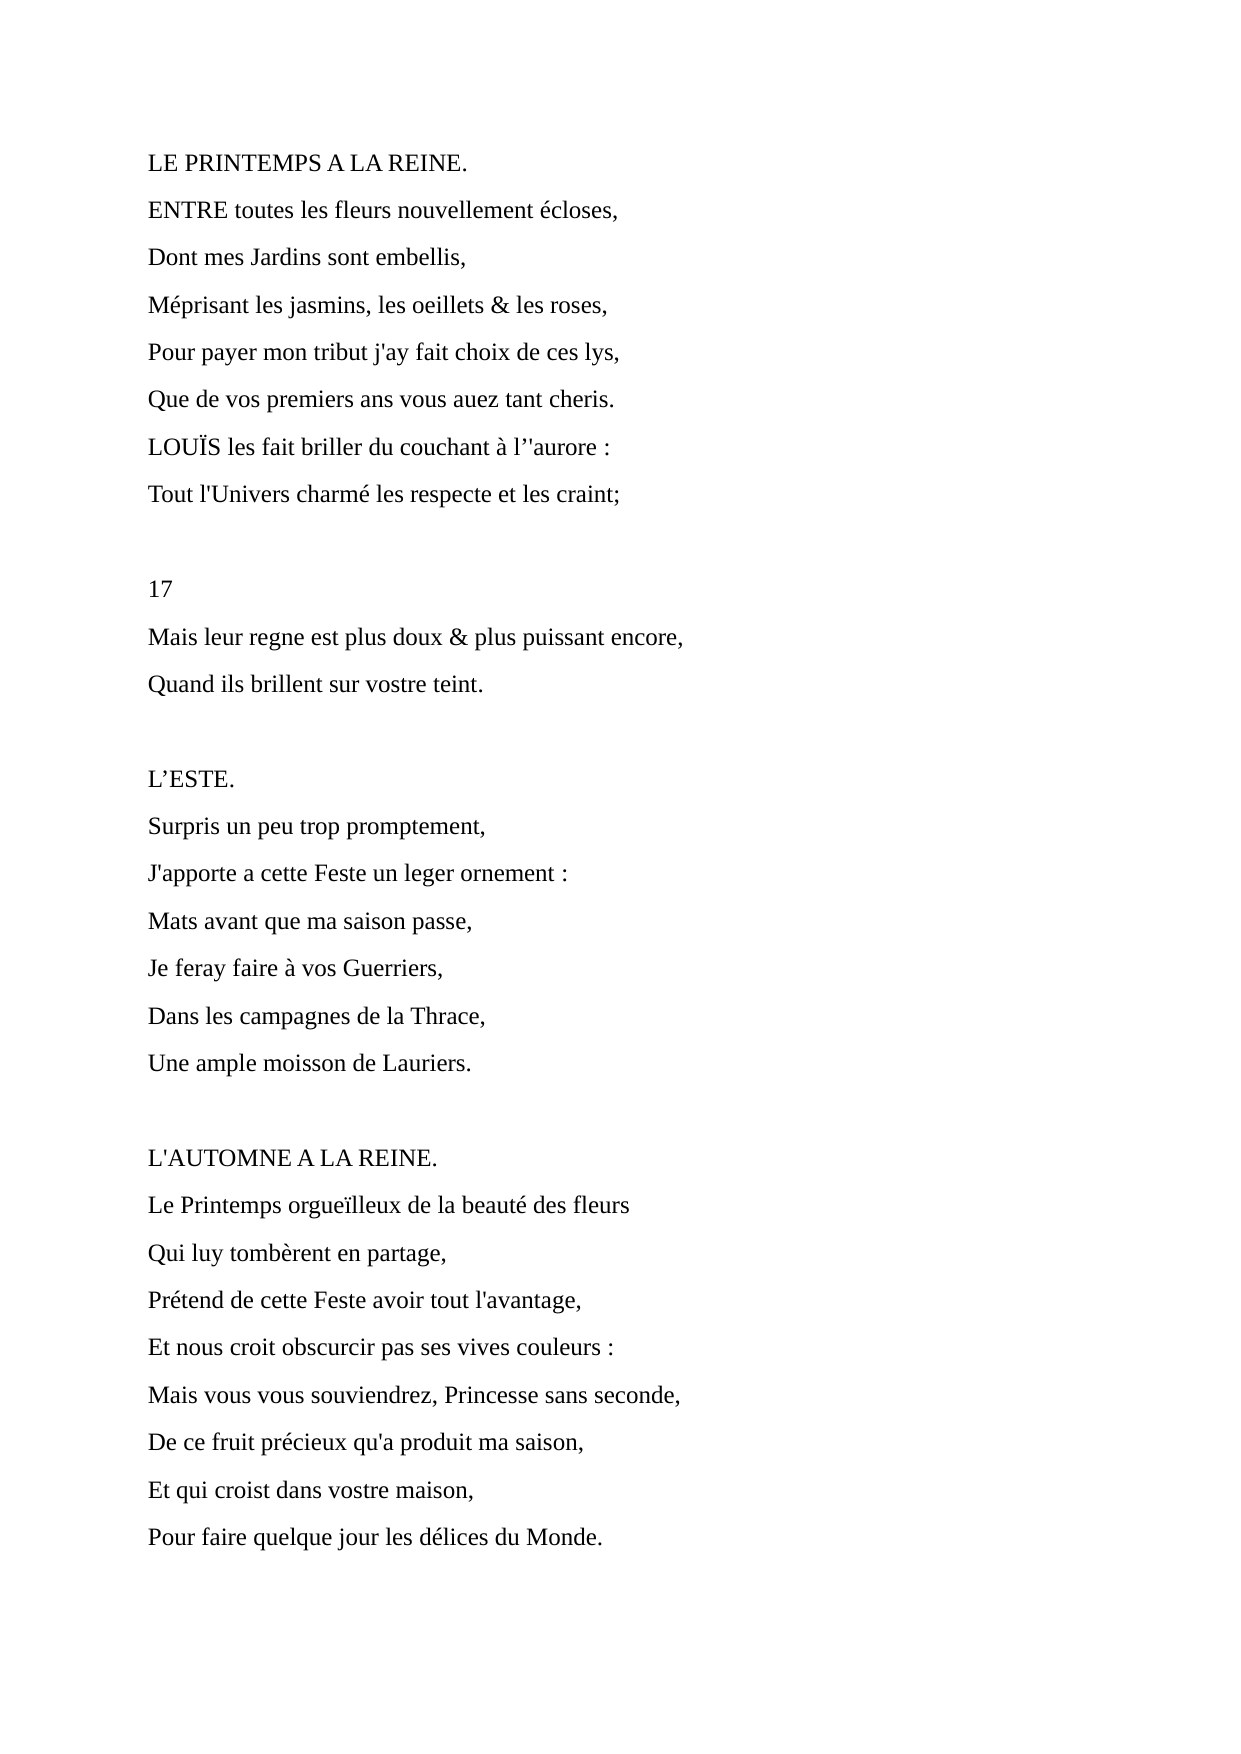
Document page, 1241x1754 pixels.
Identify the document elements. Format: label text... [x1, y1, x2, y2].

text Pour faire quelque jour les délices du Monde. [148, 1522, 1093, 1551]
text Quand ils brillent sur vostre teint. [148, 669, 1093, 698]
text Dont mes Jardins sont embellis, [148, 242, 1093, 271]
text 17 [148, 574, 1093, 603]
text LOUÏS les fait briller du couchant à l’'aurore : [148, 432, 1093, 461]
text Prétend de cette Feste avoir tout l'avantage, [148, 1285, 1093, 1314]
text Une ample moisson de Lauriers. [148, 1048, 1093, 1077]
text LE PRINTEMPS A LA REINE. [148, 148, 1093, 176]
text Qui luy tombèrent en partage, [148, 1238, 1093, 1266]
text Mats avant que ma saison passe, [148, 906, 1093, 935]
text Et nous croit obscurcir pas ses vives couleurs : [148, 1332, 1093, 1361]
text Que de vos premiers ans vous auez tant cheris. [148, 384, 1093, 413]
text ENTRE toutes les fleurs nouvellement écloses, [148, 195, 1093, 224]
text Pour payer mon tribut j'ay fait choix de ces lys, [148, 337, 1093, 366]
text Le Printemps orgueïlleux de la beauté des fleurs [148, 1190, 1093, 1219]
text L’ESTE. [148, 764, 1093, 792]
text L'AUTOMNE A LA REINE. [148, 1143, 1093, 1172]
text Méprisant les jasmins, les oeillets & les roses, [148, 290, 1093, 318]
text Surpris un peu trop promptement, [148, 811, 1093, 840]
text J'apporte a cette Feste un leger ornement : [148, 858, 1093, 887]
text Et qui croist dans vostre maison, [148, 1475, 1093, 1503]
text Mais leur regne est plus doux & plus puissant encore, [148, 622, 1093, 650]
text Dans les campagnes de la Thrace, [148, 1001, 1093, 1029]
text De ce fruit précieux qu'a produit ma saison, [148, 1427, 1093, 1456]
text Tout l'Univers charmé les respecte et les craint; [148, 479, 1093, 508]
text Je feray faire à vos Guerriers, [148, 953, 1093, 982]
text Mais vous vous souviendrez, Princesse sans seconde, [148, 1380, 1093, 1409]
